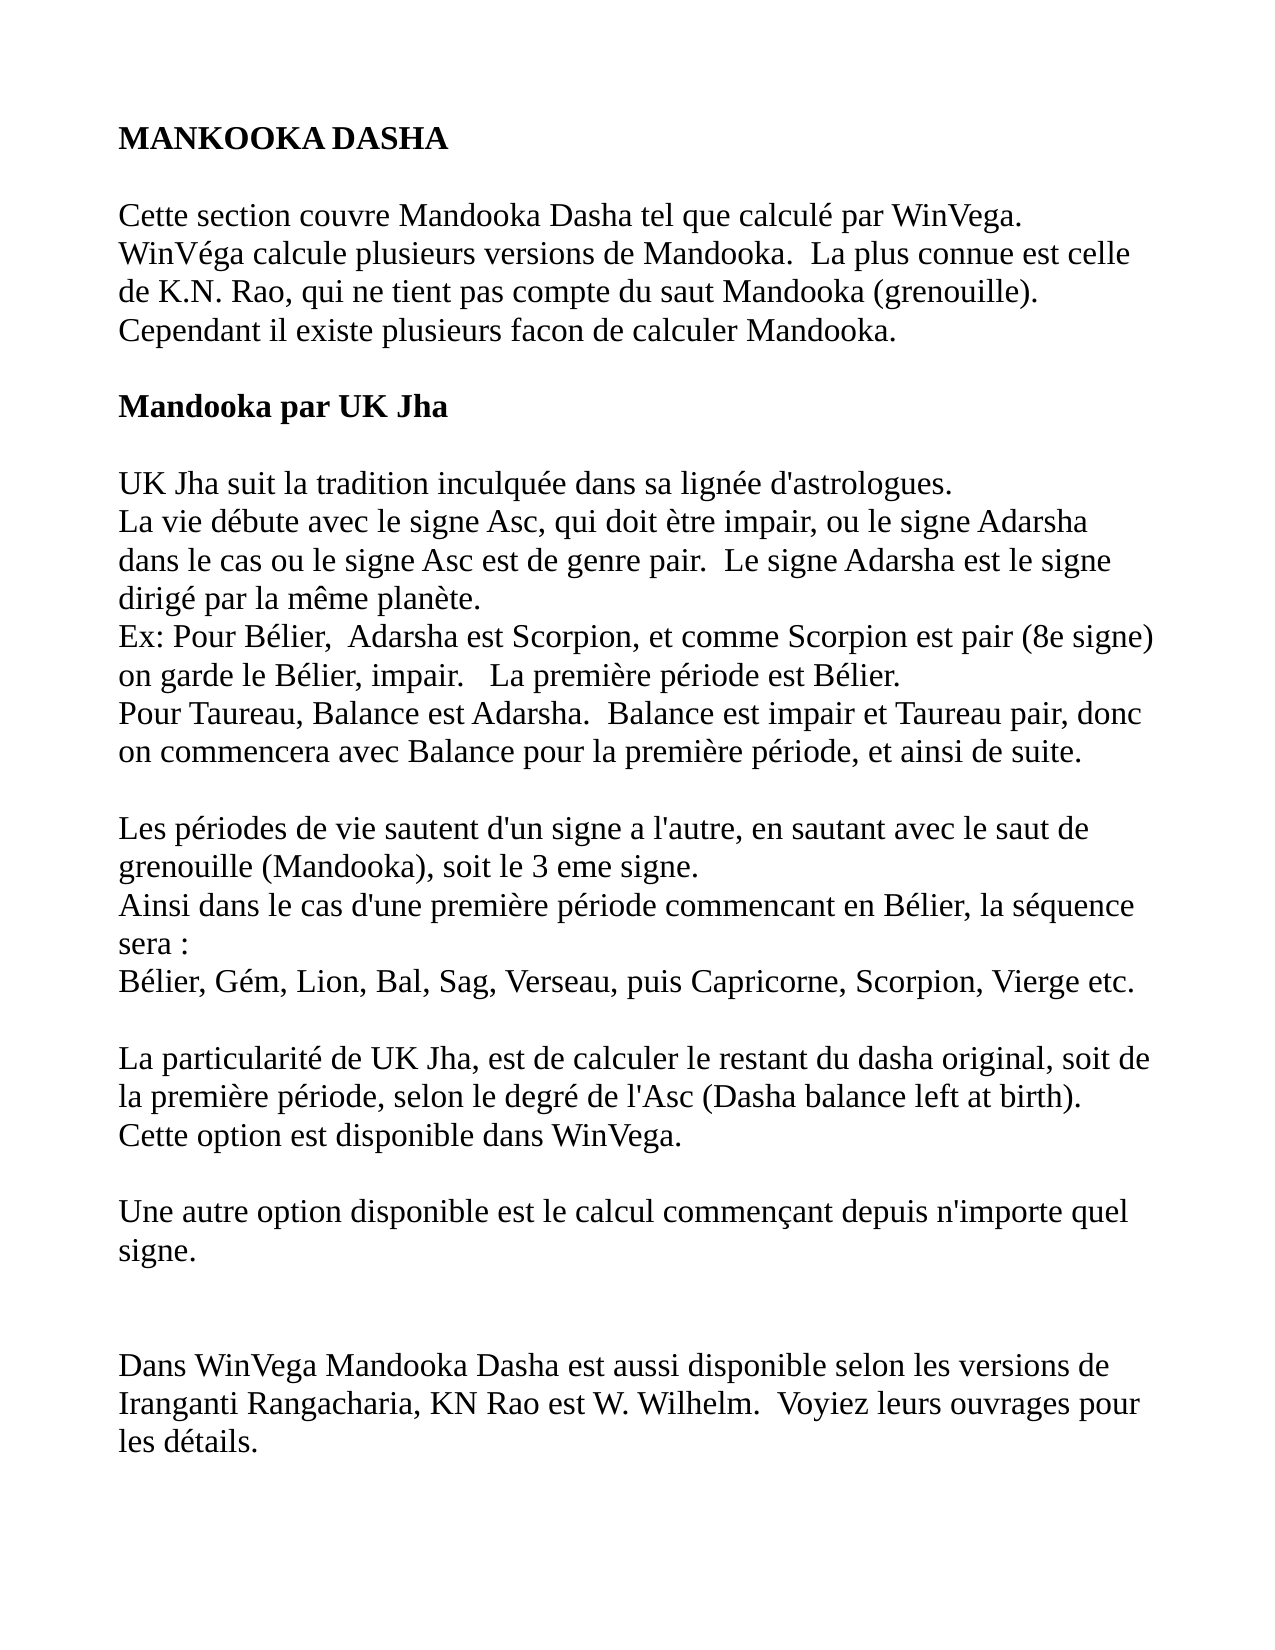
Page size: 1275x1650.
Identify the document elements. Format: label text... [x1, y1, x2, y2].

text UK Jha suit la tradition inculquée dans sa lignée d'astrologues. [118, 463, 1157, 501]
text Dans WinVega Mandooka Dasha est aussi disponible selon les versions de Iranganti Rangacharia, KN Rao est W. Wilhelm. Voyiez leurs ouvrages pour les détails. [118, 1345, 1157, 1460]
text MANKOOKA DASHA [118, 118, 1157, 156]
text Ex: Pour Bélier, Adarsha est Scorpion, et comme Scorpion est pair (8e signe) on garde le Bélier, impair. La première période est Bélier. [118, 616, 1157, 693]
text Pour Taureau, Balance est Adarsha. Balance est impair et Taureau pair, donc on commencera avec Balance pour la première période, et ainsi de suite. [118, 693, 1157, 770]
text Une autre option disponible est le calcul commençant depuis n'importe quel signe. [118, 1191, 1157, 1268]
text Les périodes de vie sautent d'un signe a l'autre, en sautant avec le saut de grenouille (Mandooka), soit le 3 eme signe. [118, 808, 1157, 885]
text Cette section couvre Mandooka Dasha tel que calculé par WinVega. [118, 195, 1157, 233]
text Bélier, Gém, Lion, Bal, Sag, Verseau, puis Capricorne, Scorpion, Vierge etc. [118, 961, 1157, 1000]
text Ainsi dans le cas d'une première période commencant en Bélier, la séquence sera : [118, 885, 1157, 961]
text Mandooka par UK Jha [118, 386, 1157, 425]
text La vie débute avec le signe Asc, qui doit ètre impair, ou le signe Adarsha dans le cas ou le signe Asc est de genre pair. Le signe Adarsha est le signe dirigé par la même planète. [118, 501, 1157, 616]
text WinVéga calcule plusieurs versions de Mandooka. La plus connue est celle de K.N. Rao, qui ne tient pas compte du saut Mandooka (grenouille). Cependant il existe plusieurs facon de calculer Mandooka. [118, 233, 1157, 348]
text La particularité de UK Jha, est de calculer le restant du dasha original, soit de la première période, selon le degré de l'Asc (Dasha balance left at birth). Cette option est disponible dans WinVega. [118, 1038, 1157, 1153]
